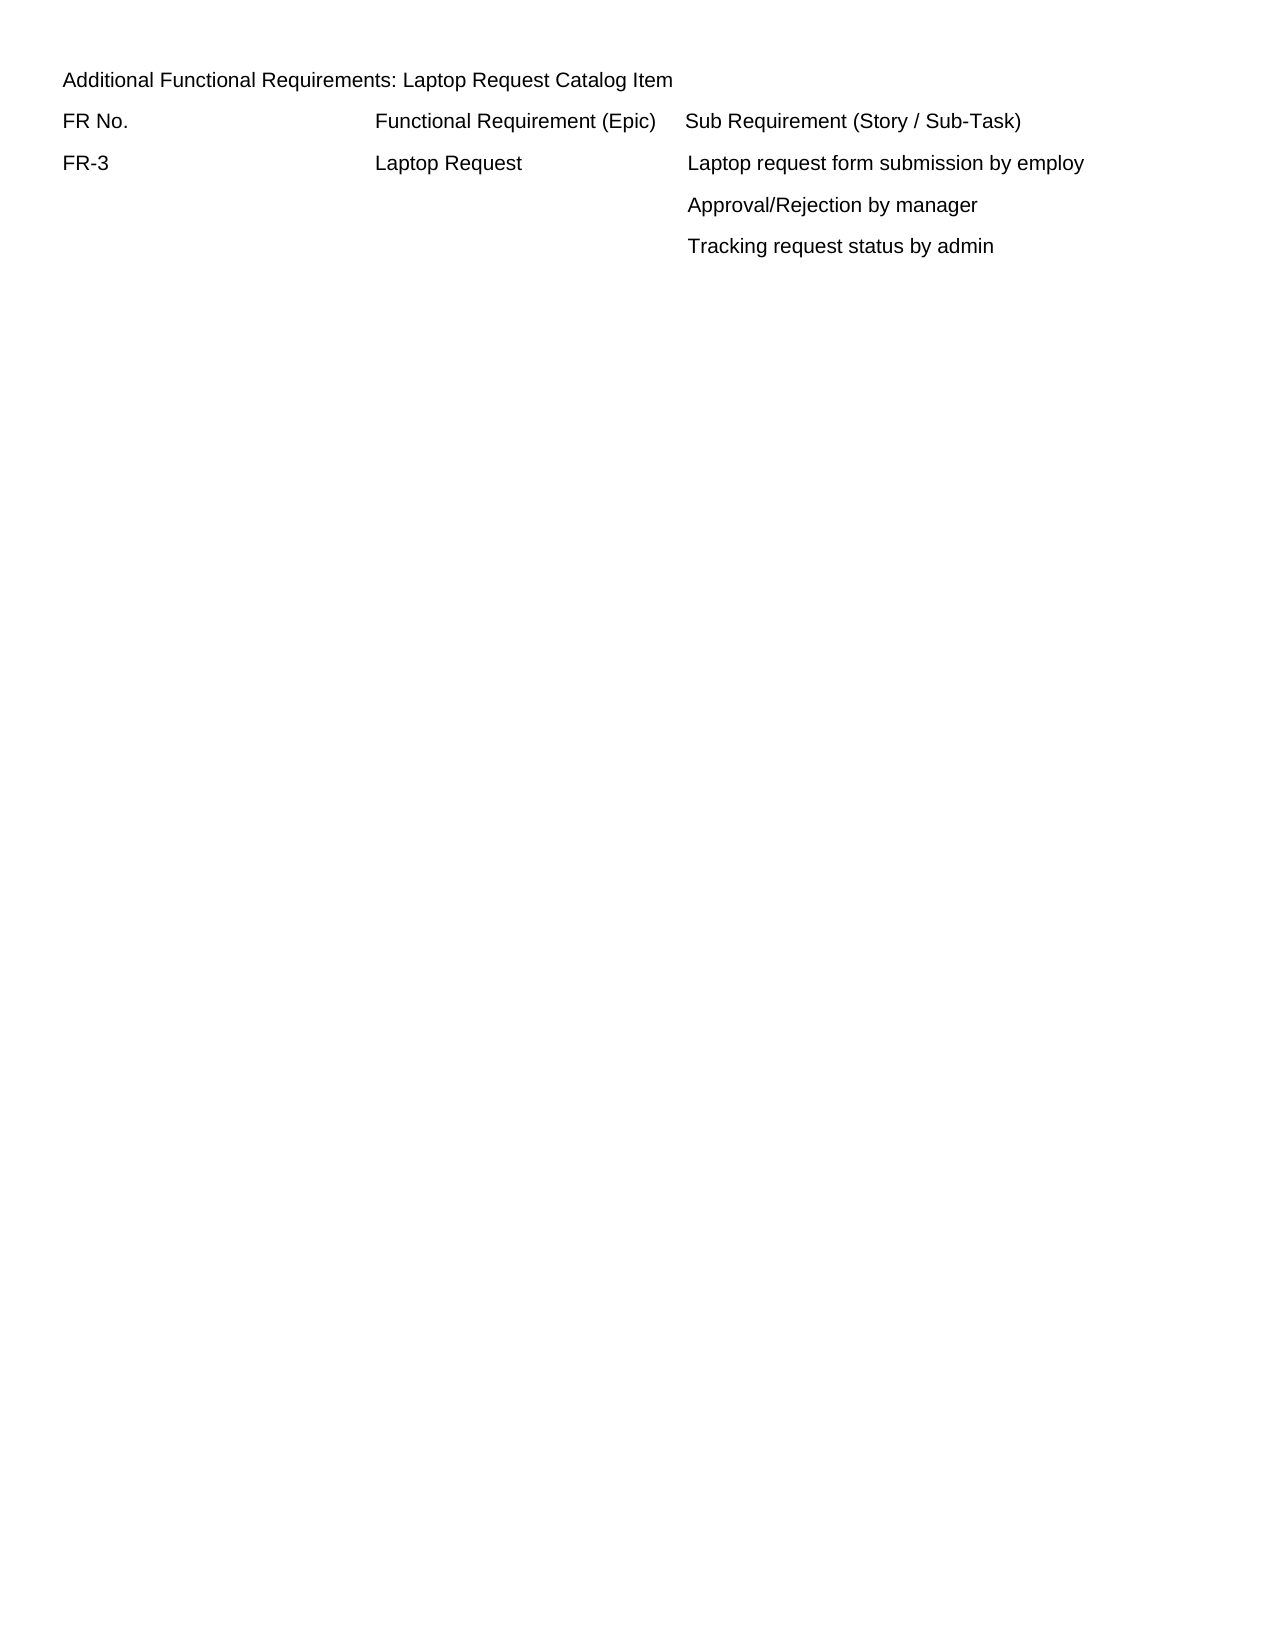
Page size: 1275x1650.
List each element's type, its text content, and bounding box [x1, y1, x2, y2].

list Approval/Rejection by manager [687, 194, 1030, 217]
list FR-3 [62, 152, 136, 175]
list Laptop Request [375, 152, 560, 175]
list Functional Requirement (Epic) Sub Requirement (Story / Sub-Task) [375, 110, 1112, 133]
list Tracking request status by admin [687, 235, 1048, 258]
list Laptop request form submission by employ [687, 152, 1147, 175]
list Additional Functional Requirements: Laptop Request Catalog Item [62, 69, 758, 92]
list FR No. [62, 110, 158, 133]
